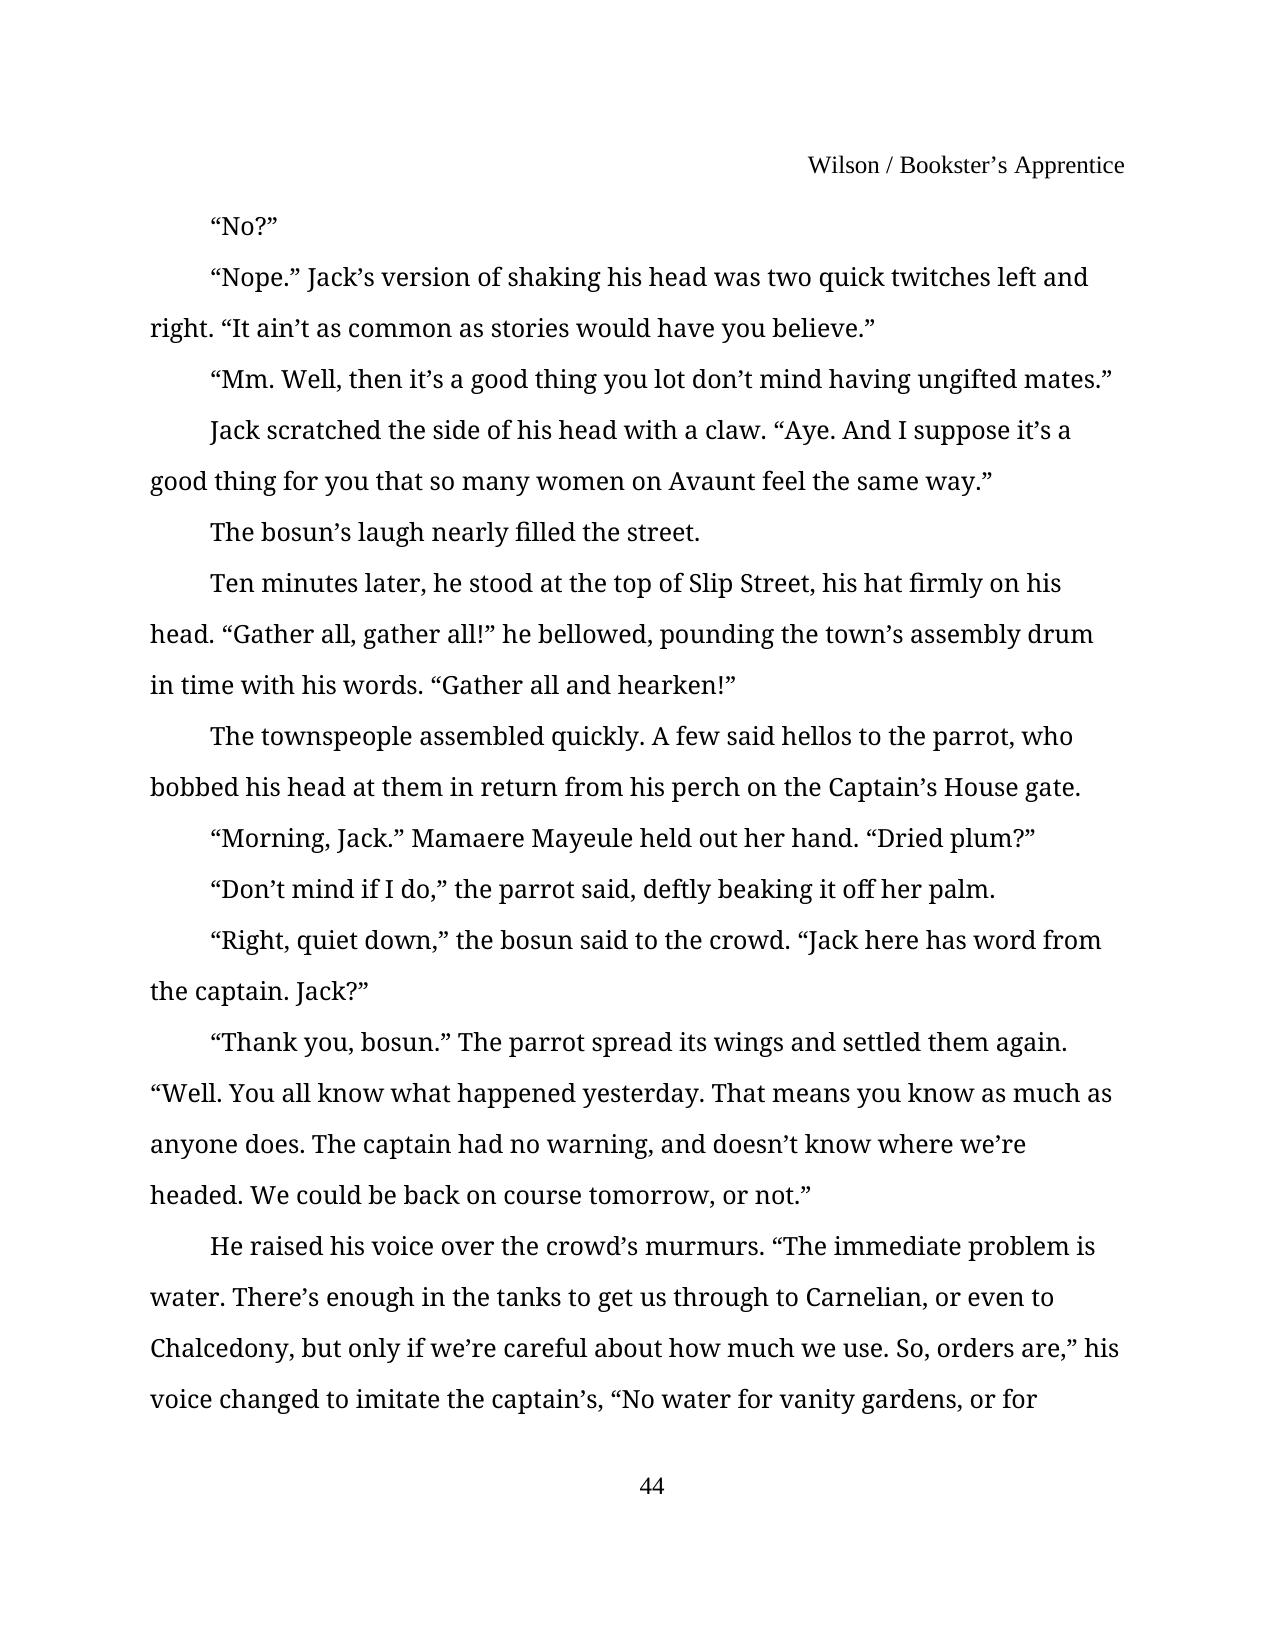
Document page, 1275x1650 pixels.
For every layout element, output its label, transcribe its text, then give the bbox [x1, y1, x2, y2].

text He raised his voice over the crowd’s murmurs. “The immediate problem is water. There’s enough in the tanks to get us through to Carnelian, or even to Chalcedony, but only if we’re careful about how much we use. So, orders are,” his voice changed to imitate the captain’s, “No water for vanity gardens, or for [150, 1229, 1125, 1416]
text “Thank you, bosun.” The parrot spread its wings and settled them again. “Well. You all know what happened yesterday. That means you know as much as anyone does. The captain had no warning, and doesn’t know where we’re headed. We could be back on course tomorrow, or not.” [150, 1025, 1125, 1212]
text “Nope.” Jack’s version of shaking his head was two quick twitches left and right. “It ain’t as common as stories would have you believe.” [150, 259, 1125, 344]
text “Don’t mind if I do,” the parrot said, deftly beaking it off her palm. [150, 872, 1125, 906]
text The townspeople assembled quickly. A few said hellos to the parrot, who bobbed his head at them in return from his perch on the Captain’s House gate. [150, 719, 1125, 804]
text “Right, quiet down,” the bosun said to the crowd. “Jack here has word from the captain. Jack?” [150, 923, 1125, 1008]
text Jack scratched the side of his head with a claw. “Aye. And I suppose it’s a good thing for you that so many women on Avaunt feel the same way.” [150, 412, 1125, 497]
text The bosun’s laugh nearly filled the street. [150, 514, 1125, 548]
text Ten minutes later, he stood at the top of Slip Street, his hat firmly on his head. “Gather all, gather all!” he bellowed, pounding the town’s assembly drum in time with his words. “Gather all and hearken!” [150, 566, 1125, 702]
text “Morning, Jack.” Mamaere Mayeule held out her hand. “Dried plum?” [150, 821, 1125, 855]
text “No?” [150, 208, 1125, 242]
text “Mm. Well, then it’s a good thing you lot don’t mind having ungifted mates.” [150, 361, 1125, 395]
